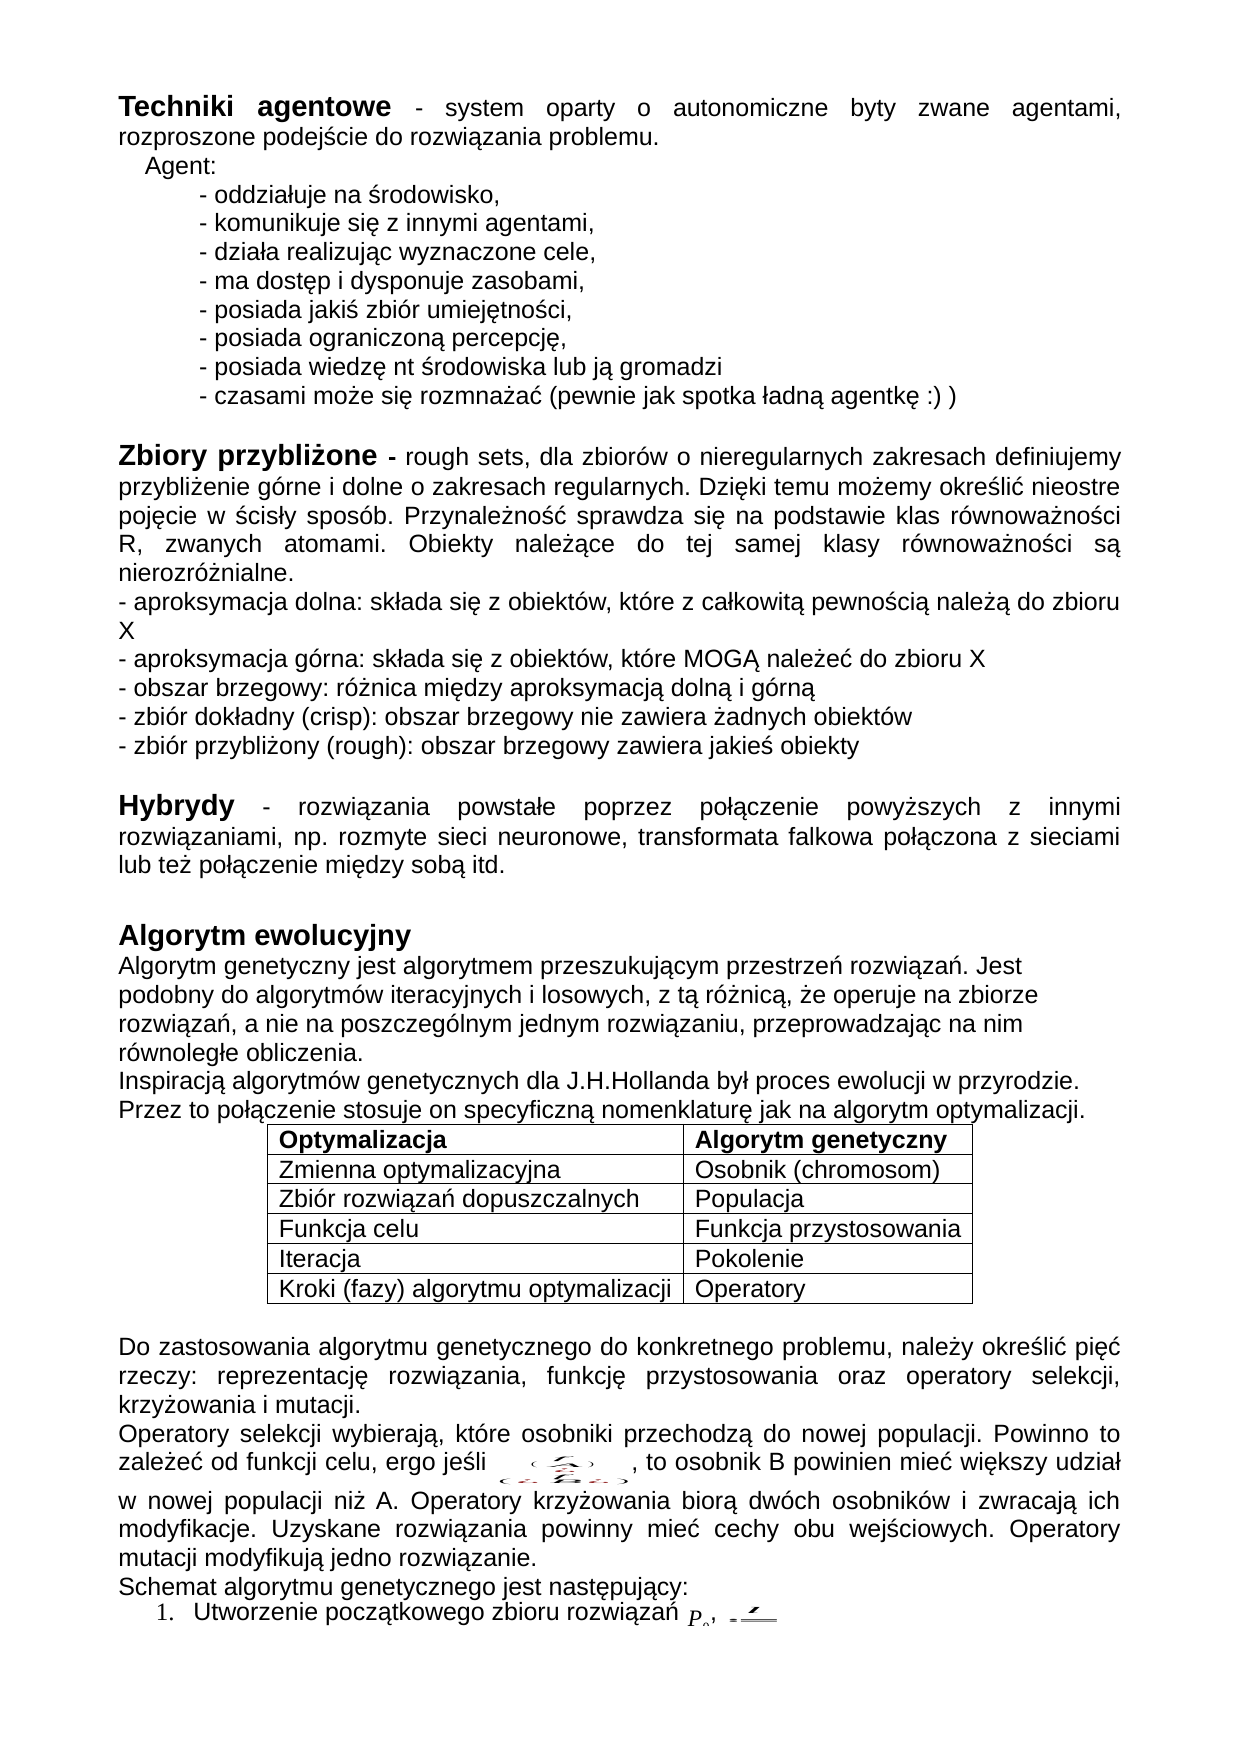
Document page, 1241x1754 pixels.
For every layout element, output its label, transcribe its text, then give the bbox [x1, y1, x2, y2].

text Algorytm ewolucyjny [118, 918, 1122, 951]
table_cell Pokolenie [684, 1244, 972, 1273]
table_cell Funkcja przystosowania [684, 1214, 972, 1243]
text Operatory selekcji wybierają, które osobniki przechodzą do nowej populacji. Powinno to zależeć od funkcji celu, ergo jeśli , to osobnik B powinien mieć większy udział w nowej populacji niż A. Operatory krzyżowania biorą dwóch osobników i zwracają ich modyfikacje. Uzyskane rozwiązania powinny mieć cechy obu wejściowych. Operatory mutacji modyfikują jedno rozwiązanie. [118, 1418, 1122, 1572]
text - aproksymacja górna: składa się z obiektów, które MOGĄ należeć do zbioru X [118, 644, 1122, 673]
text - aproksymacja dolna: składa się z obiektów, które z całkowitą pewnością należą do zbioru X [118, 587, 1122, 644]
table_cell Operatory [684, 1274, 972, 1302]
text - komunikuje się z innymi agentami, [118, 208, 1122, 237]
text - zbiór dokładny (crisp): obszar brzegowy nie zawiera żadnych obiektów [118, 702, 1122, 731]
table_cell Zmienna optymalizacyjna [268, 1155, 683, 1183]
text - posiada ograniczoną percepcję, [118, 323, 1122, 352]
text - posiada wiedzę nt środowiska lub ją gromadzi [118, 352, 1122, 381]
text Agent: [118, 151, 1122, 180]
text - obszar brzegowy: różnica między aproksymacją dolną i górną [118, 673, 1122, 702]
text - posiada jakiś zbiór umiejętności, [118, 295, 1122, 323]
text Inspiracją algorytmów genetycznych dla J.H.Hollanda był proces ewolucji w przyrodzie. Przez to połączenie stosuje on specyficzną nomenklaturę jak na algorytm optymalizacji. [118, 1066, 1122, 1124]
text Schemat algorytmu genetycznego jest następujący: [118, 1572, 1122, 1601]
text - czasami może się rozmnażać (pewnie jak spotka ładną agentkę :) ) [118, 381, 1122, 410]
table_cell Zbiór rozwiązań dopuszczalnych [268, 1184, 683, 1213]
table_cell Kroki (fazy) algorytmu optymalizacji [268, 1274, 683, 1302]
text - oddziałuje na środowisko, [118, 180, 1122, 208]
text Techniki agentowe - system oparty o autonomiczne byty zwane agentami, rozproszone podejście do rozwiązania problemu. [118, 89, 1122, 151]
table_cell Osobnik (chromosom) [684, 1155, 972, 1183]
table_header Algorytm genetyczny [684, 1125, 972, 1153]
text - działa realizując wyznaczone cele, [118, 237, 1122, 266]
text Algorytm genetyczny jest algorytmem przeszukującym przestrzeń rozwiązań. Jest podobny do algorytmów iteracyjnych i losowych, z tą różnicą, że operuje na zbiorze rozwiązań, a nie na poszczególnym jednym rozwiązaniu, przeprowadzając na nim równoległe obliczenia. [118, 951, 1122, 1066]
table_cell Funkcja celu [268, 1214, 683, 1243]
text - zbiór przybliżony (rough): obszar brzegowy zawiera jakieś obiekty [118, 731, 1122, 759]
list Utworzenie początkowego zbioru rozwiązań , [156, 1601, 1122, 1626]
table_cell Iteracja [268, 1244, 683, 1273]
text Zbiory przybliżone - rough sets, dla zbiorów o nieregularnych zakresach definiujemy przybliżenie górne i dolne o zakresach regularnych. Dzięki temu możemy określić nieostre pojęcie w ścisły sposób. Przynależność sprawdza się na podstawie klas równoważności R, zwanych atomami. Obiekty należące do tej samej klasy równoważności są nierozróżnialne. [118, 438, 1122, 587]
text Hybrydy - rozwiązania powstałe poprzez połączenie powyższych z innymi rozwiązaniami, np. rozmyte sieci neuronowe, transformata falkowa połączona z sieciami lub też połączenie między sobą itd. [118, 788, 1122, 879]
text - ma dostęp i dysponuje zasobami, [118, 266, 1122, 295]
text Do zastosowania algorytmu genetycznego do konkretnego problemu, należy określić pięć rzeczy: reprezentację rozwiązania, funkcję przystosowania oraz operatory selekcji, krzyżowania i mutacji. [118, 1332, 1122, 1418]
table_header Optymalizacja [268, 1125, 683, 1153]
table_cell Populacja [684, 1184, 972, 1213]
